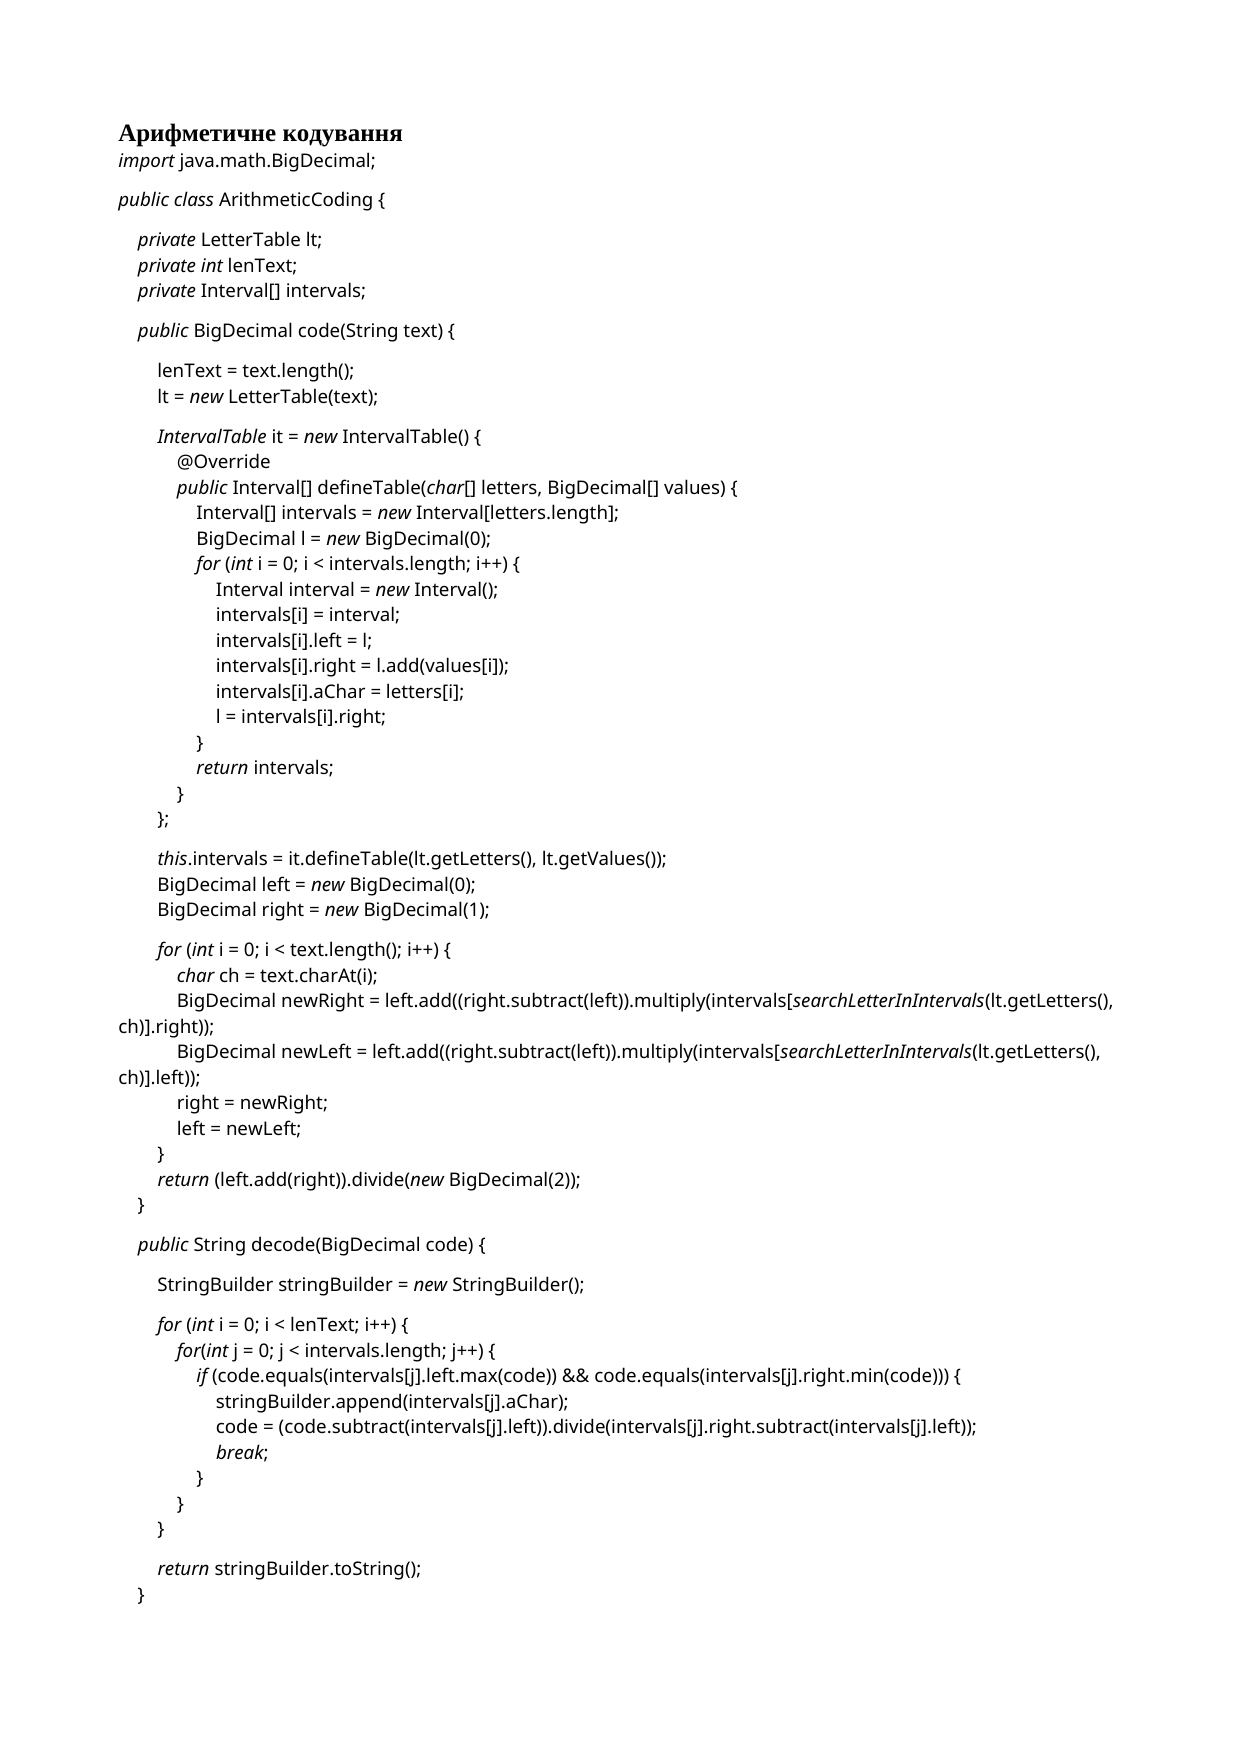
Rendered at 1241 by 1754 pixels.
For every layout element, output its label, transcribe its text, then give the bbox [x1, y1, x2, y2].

text import java.math.BigDecimal; public class ArithmeticCoding { private LetterTable lt; private int lenText; private Interval[] intervals; public BigDecimal code(String text) { lenText = text.length(); lt = new LetterTable(text); IntervalTable it = new IntervalTable() { @Override public Interval[] defineTable(char[] letters, BigDecimal[] values) { Interval[] intervals = new Interval[letters.length]; BigDecimal l = new BigDecimal(0); for (int i = 0; i < intervals.length; i++) { Interval interval = new Interval(); intervals[i] = interval; intervals[i].left = l; intervals[i].right = l.add(values[i]); intervals[i].aChar = letters[i]; l = intervals[i].right; } return intervals; } }; this.intervals = it.defineTable(lt.getLetters(), lt.getValues()); BigDecimal left = new BigDecimal(0); BigDecimal right = new BigDecimal(1); for (int i = 0; i < text.length(); i++) { char ch = text.charAt(i); BigDecimal newRight = left.add((right.subtract(left)).multiply(intervals[searchLetterInIntervals(lt.getLetters(), ch)].right)); BigDecimal newLeft = left.add((right.subtract(left)).multiply(intervals[searchLetterInIntervals(lt.getLetters(), ch)].left)); right = newRight; left = newLeft; } return (left.add(right)).divide(new BigDecimal(2)); } public String decode(BigDecimal code) { StringBuilder stringBuilder = new StringBuilder(); for (int i = 0; i < lenText; i++) { for(int j = 0; j < intervals.length; j++) { if (code.equals(intervals[j].left.max(code)) && code.equals(intervals[j].right.min(code))) { stringBuilder.append(intervals[j].aChar); code = (code.subtract(intervals[j].left)).divide(intervals[j].right.subtract(intervals[j].left)); break; } } } return stringBuilder.toString(); } [118, 147, 1122, 1621]
text Арифметичне кодування [118, 118, 1122, 147]
